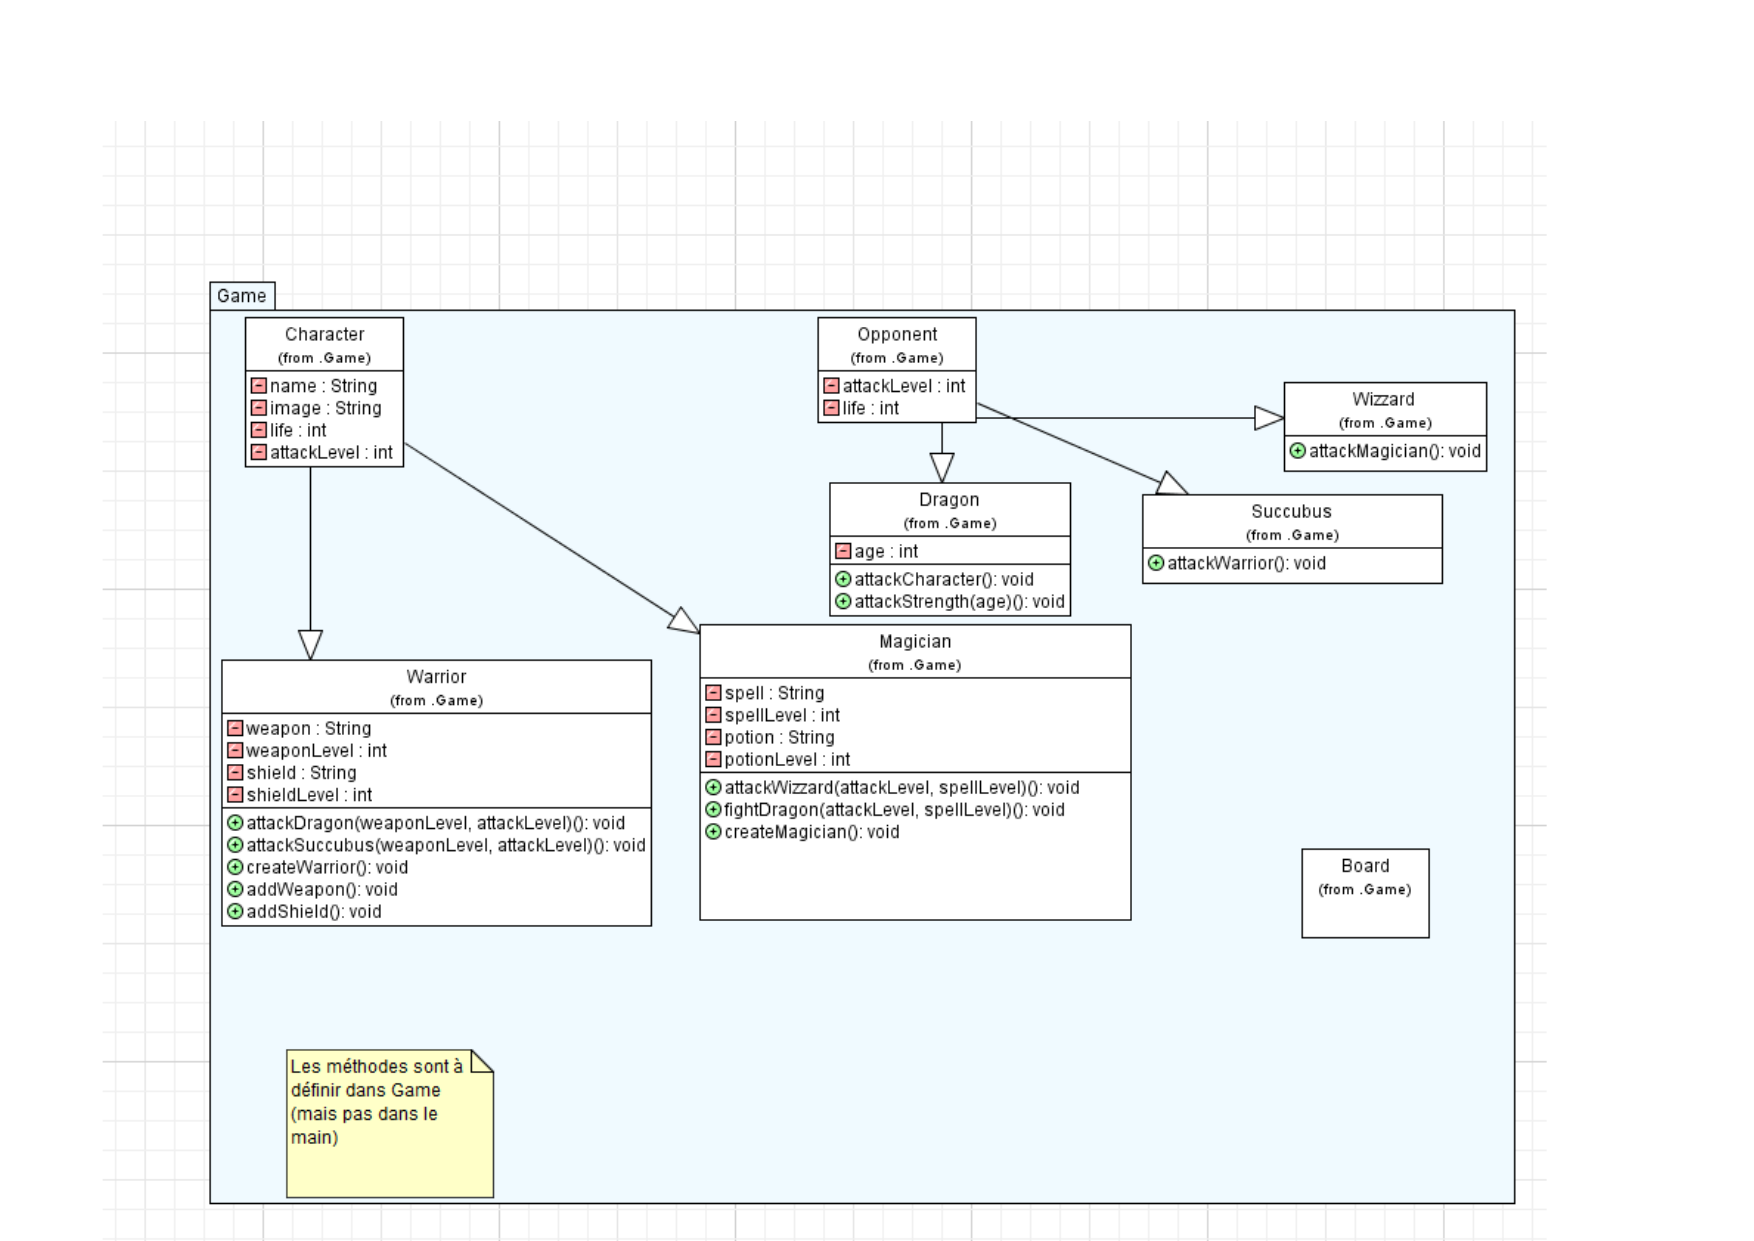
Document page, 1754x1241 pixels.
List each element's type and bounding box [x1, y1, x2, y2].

picture [1364, 121, 1547, 1241]
